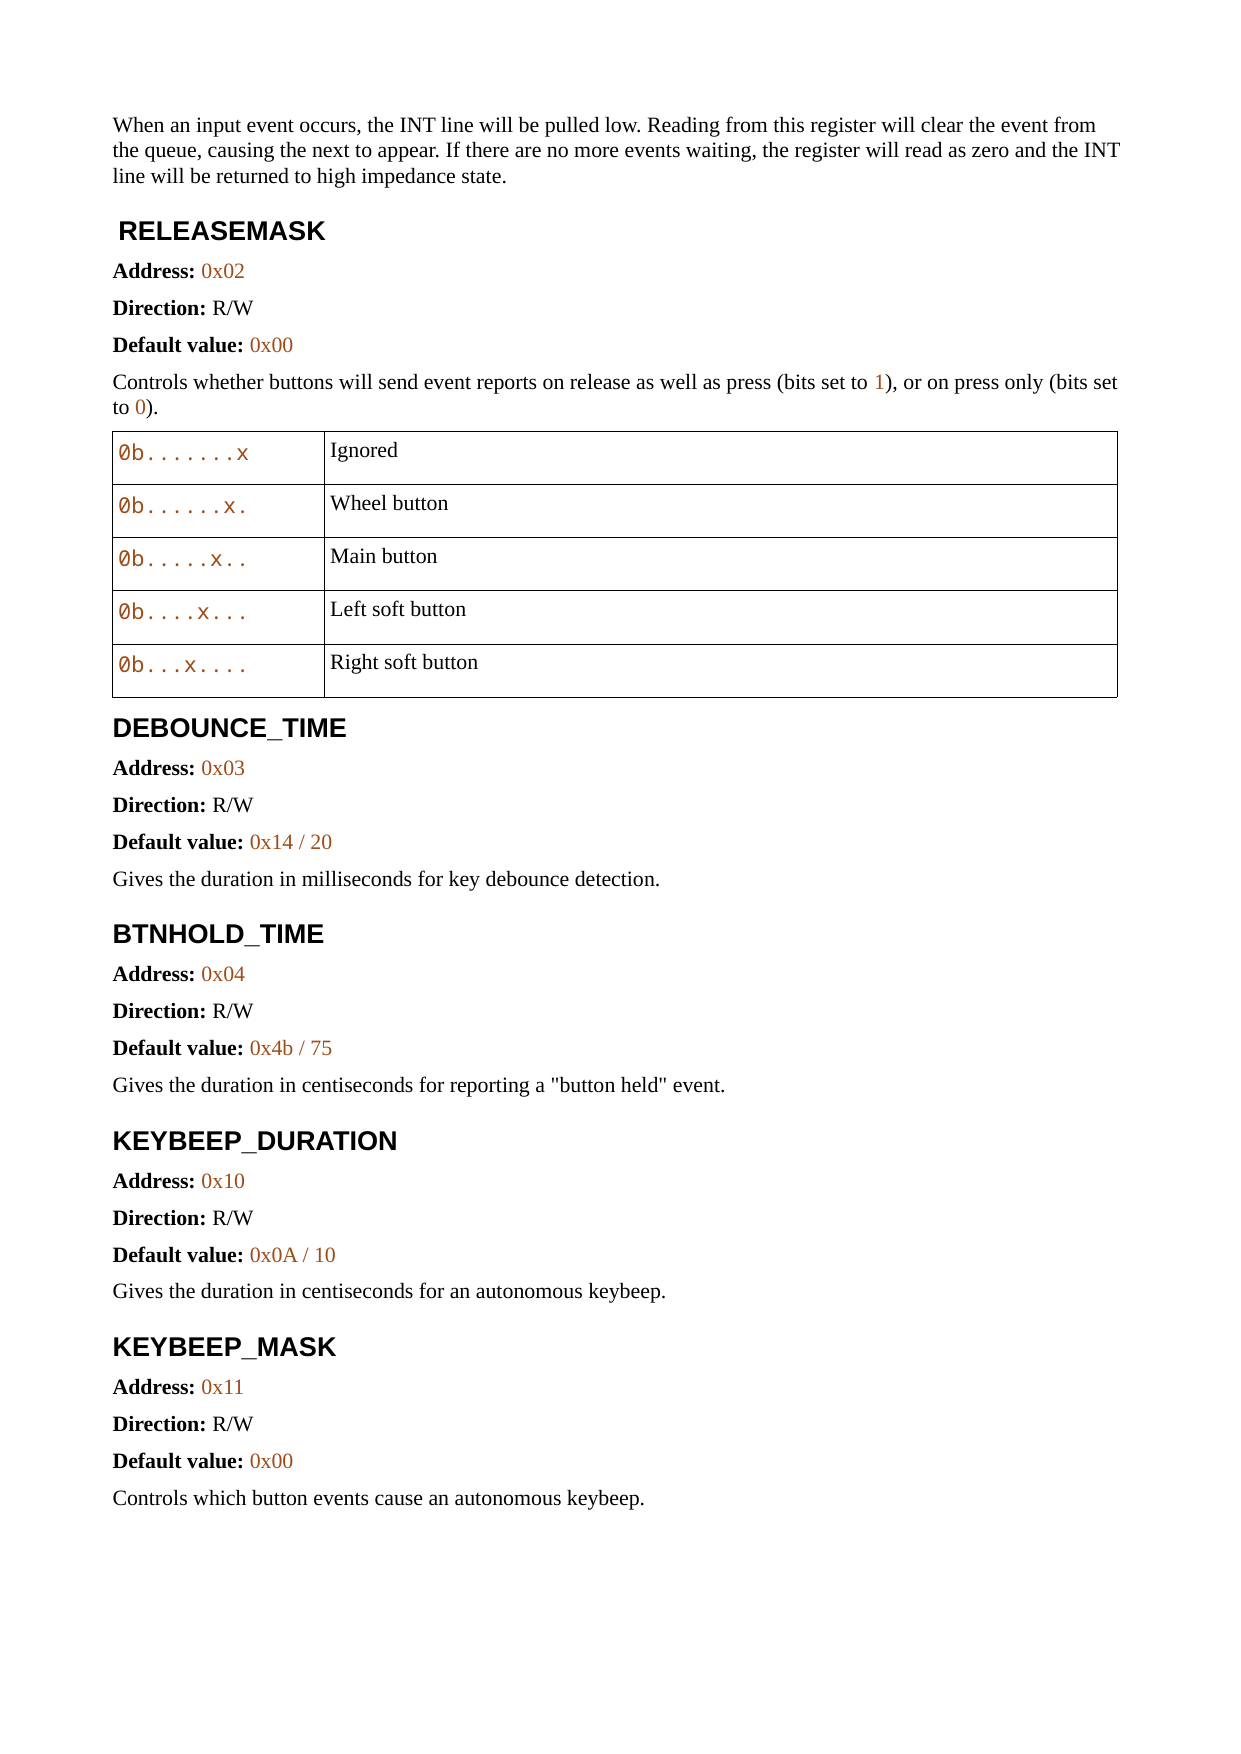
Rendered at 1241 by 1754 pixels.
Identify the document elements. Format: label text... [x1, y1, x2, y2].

text Gives the duration in centiseconds for reporting a "button held" event. [112, 1072, 1128, 1097]
text Direction: R/W [112, 792, 1128, 817]
table_cell 0b...x.... [113, 645, 324, 697]
text Default value: 0x14 / 20 [112, 829, 1128, 854]
table_header 0b.......x [113, 432, 324, 484]
subtitle BTNHOLD_TIME [112, 918, 1128, 949]
text Default value: 0x4b / 75 [112, 1035, 1128, 1061]
subtitle DEBOUNCE_TIME [112, 712, 1128, 743]
text Default value: 0x00 [112, 1448, 1128, 1473]
subtitle KEYBEEP_DURATION [112, 1124, 1128, 1156]
text Address: 0x03 [112, 755, 1128, 780]
table_cell Wheel button [325, 485, 1117, 537]
text Controls whether buttons will send event reports on release as well as press (bits set to 1), or on press only (bits set to 0). [112, 369, 1128, 419]
table_header Ignored [325, 432, 1117, 484]
text Gives the duration in milliseconds for key debounce detection. [112, 866, 1128, 891]
table_cell Left soft button [325, 591, 1117, 643]
text Gives the duration in centiseconds for an autonomous keybeep. [112, 1278, 1128, 1304]
text Address: 0x02 [112, 258, 1128, 283]
subtitle RELEASEMASK [118, 215, 1128, 246]
text Direction: R/W [112, 1411, 1128, 1436]
text Controls which button events cause an autonomous keybeep. [112, 1485, 1128, 1510]
text Direction: R/W [112, 295, 1128, 320]
text Direction: R/W [112, 1204, 1128, 1230]
text Default value: 0x0A / 10 [112, 1242, 1128, 1267]
text Address: 0x04 [112, 961, 1128, 987]
table_cell Right soft button [325, 645, 1117, 697]
text Address: 0x11 [112, 1374, 1128, 1399]
table_cell 0b......x. [113, 485, 324, 537]
subtitle KEYBEEP_MASK [112, 1331, 1128, 1362]
table_cell 0b.....x.. [113, 538, 324, 590]
text Direction: R/W [112, 998, 1128, 1023]
table_cell 0b....x... [113, 591, 324, 643]
text When an input event occurs, the INT line will be pulled low. Reading from this register will clear the event from the queue, causing the next to appear. If there are no more events waiting, the register will read as zero and the INT line will be returned to high impedance state. [112, 112, 1128, 188]
table_cell Main button [325, 538, 1117, 590]
text Address: 0x10 [112, 1168, 1128, 1193]
text Default value: 0x00 [112, 332, 1128, 357]
